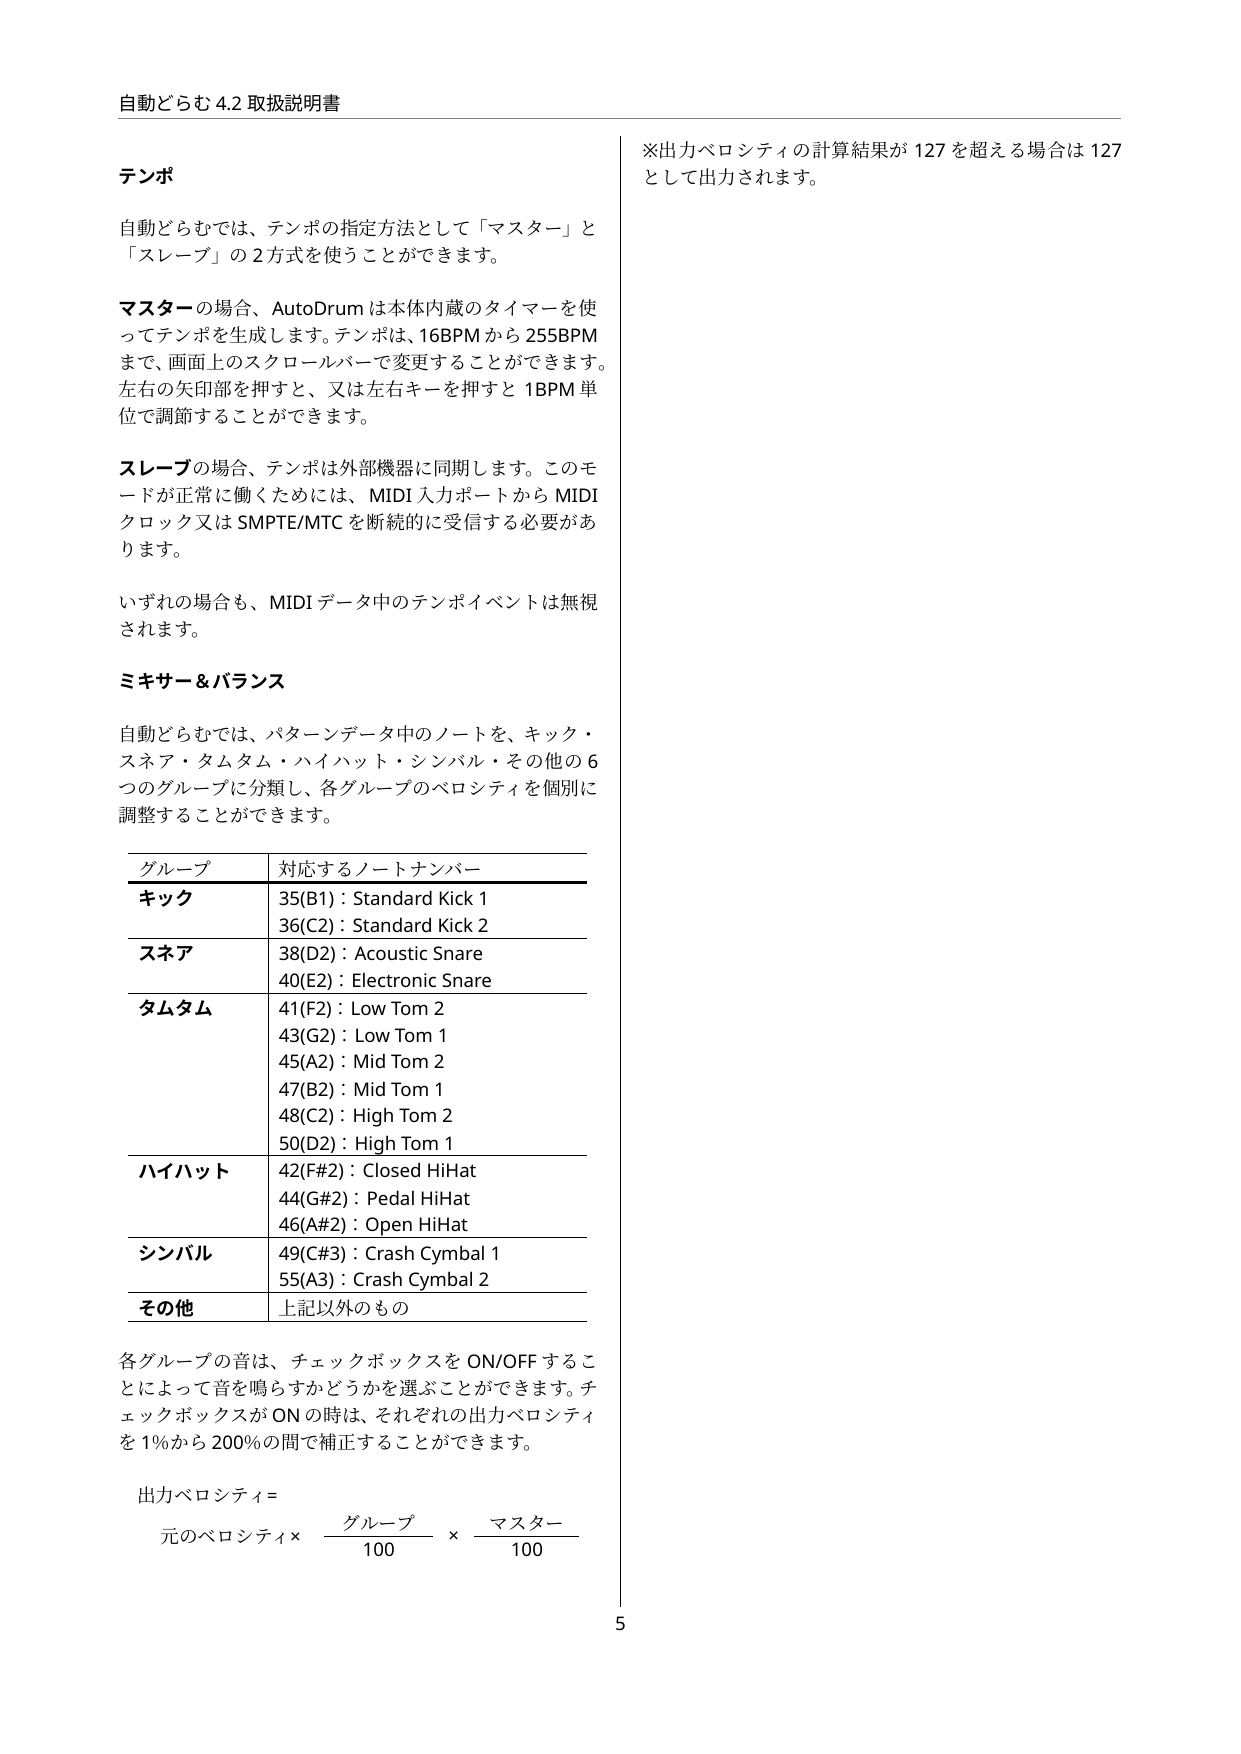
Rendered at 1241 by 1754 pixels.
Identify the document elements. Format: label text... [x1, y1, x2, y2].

text ※出力ベロシティの計算結果が127を超える場合は127として出力されます。 [642, 136, 1122, 190]
table_cell シンバル [128, 1238, 268, 1292]
table_cell キック [128, 884, 268, 937]
table_header 元のベロシティ× [137, 1508, 323, 1562]
text マスターの場合、AutoDrumは本体内蔵のタイマーを使ってテンポを生成します。テンポは、16BPMから255BPMまで、画面上のスクロールバーで変更することができます。左右の矢印部を押すと、又は左右キーを押すと1BPM単位で調節することができます。 [118, 293, 598, 428]
table_cell 100 [474, 1537, 579, 1562]
table_header マスター [474, 1509, 579, 1536]
table_header グループ [128, 854, 268, 881]
text 自動どらむでは、パターンデータ中のノートを、キック・スネア・タムタム・ハイハット・シンバル・その他の6つのグループに分類し、各グループのベロシティを個別に調整することができます。 [118, 720, 598, 828]
table_header × [433, 1508, 473, 1562]
text テンポ [118, 161, 598, 188]
text いずれの場合も、MIDIデータ中のテンポイベントは無視されます。 [118, 588, 598, 642]
text 自動どらむでは、テンポの指定方法として「マスター」と「スレーブ」の2方式を使うことができます。 [118, 214, 598, 268]
table_cell タムタム [128, 994, 268, 1155]
text ミキサー＆バランス [118, 667, 598, 694]
table_cell 41(F2)：Low Tom 2 43(G2)：Low Tom 1 45(A2)：Mid Tom 2 47(B2)：Mid Tom 1 48(C2)：High Tom 2 50(D2)：High Tom 1 [269, 994, 587, 1155]
table_cell 35(B1)：Standard Kick 1 36(C2)：Standard Kick 2 [269, 884, 587, 937]
table_cell 100 [324, 1537, 433, 1562]
table_cell ハイハット [128, 1156, 268, 1237]
text スレーブの場合、テンポは外部機器に同期します。このモードが正常に働くためには、MIDI入力ポートからMIDIクロック又はSMPTE/MTCを断続的に受信する必要があります。 [118, 454, 598, 562]
table_cell その他 [128, 1293, 268, 1321]
text 各グループの音は、チェックボックスをON/OFFすることによって音を鳴らすかどうかを選ぶことができます。チェックボックスがONの時は、それぞれの出力ベロシティを1％から200％の間で補正することができます。 [118, 1347, 598, 1455]
table_cell 上記以外のもの [269, 1293, 587, 1321]
table_cell 38(D2)：Acoustic Snare 40(E2)：Electronic Snare [269, 939, 587, 992]
table_header 対応するノートナンバー [269, 854, 587, 881]
table_cell 49(C#3)：Crash Cymbal 1 55(A3)：Crash Cymbal 2 [269, 1238, 587, 1292]
table_header グループ [324, 1509, 433, 1536]
text 出力ベロシティ= [118, 1481, 598, 1507]
table_cell 42(F#2)：Closed HiHat 44(G#2)：Pedal HiHat 46(A#2)：Open HiHat [269, 1156, 587, 1237]
table_cell スネア [128, 939, 268, 992]
